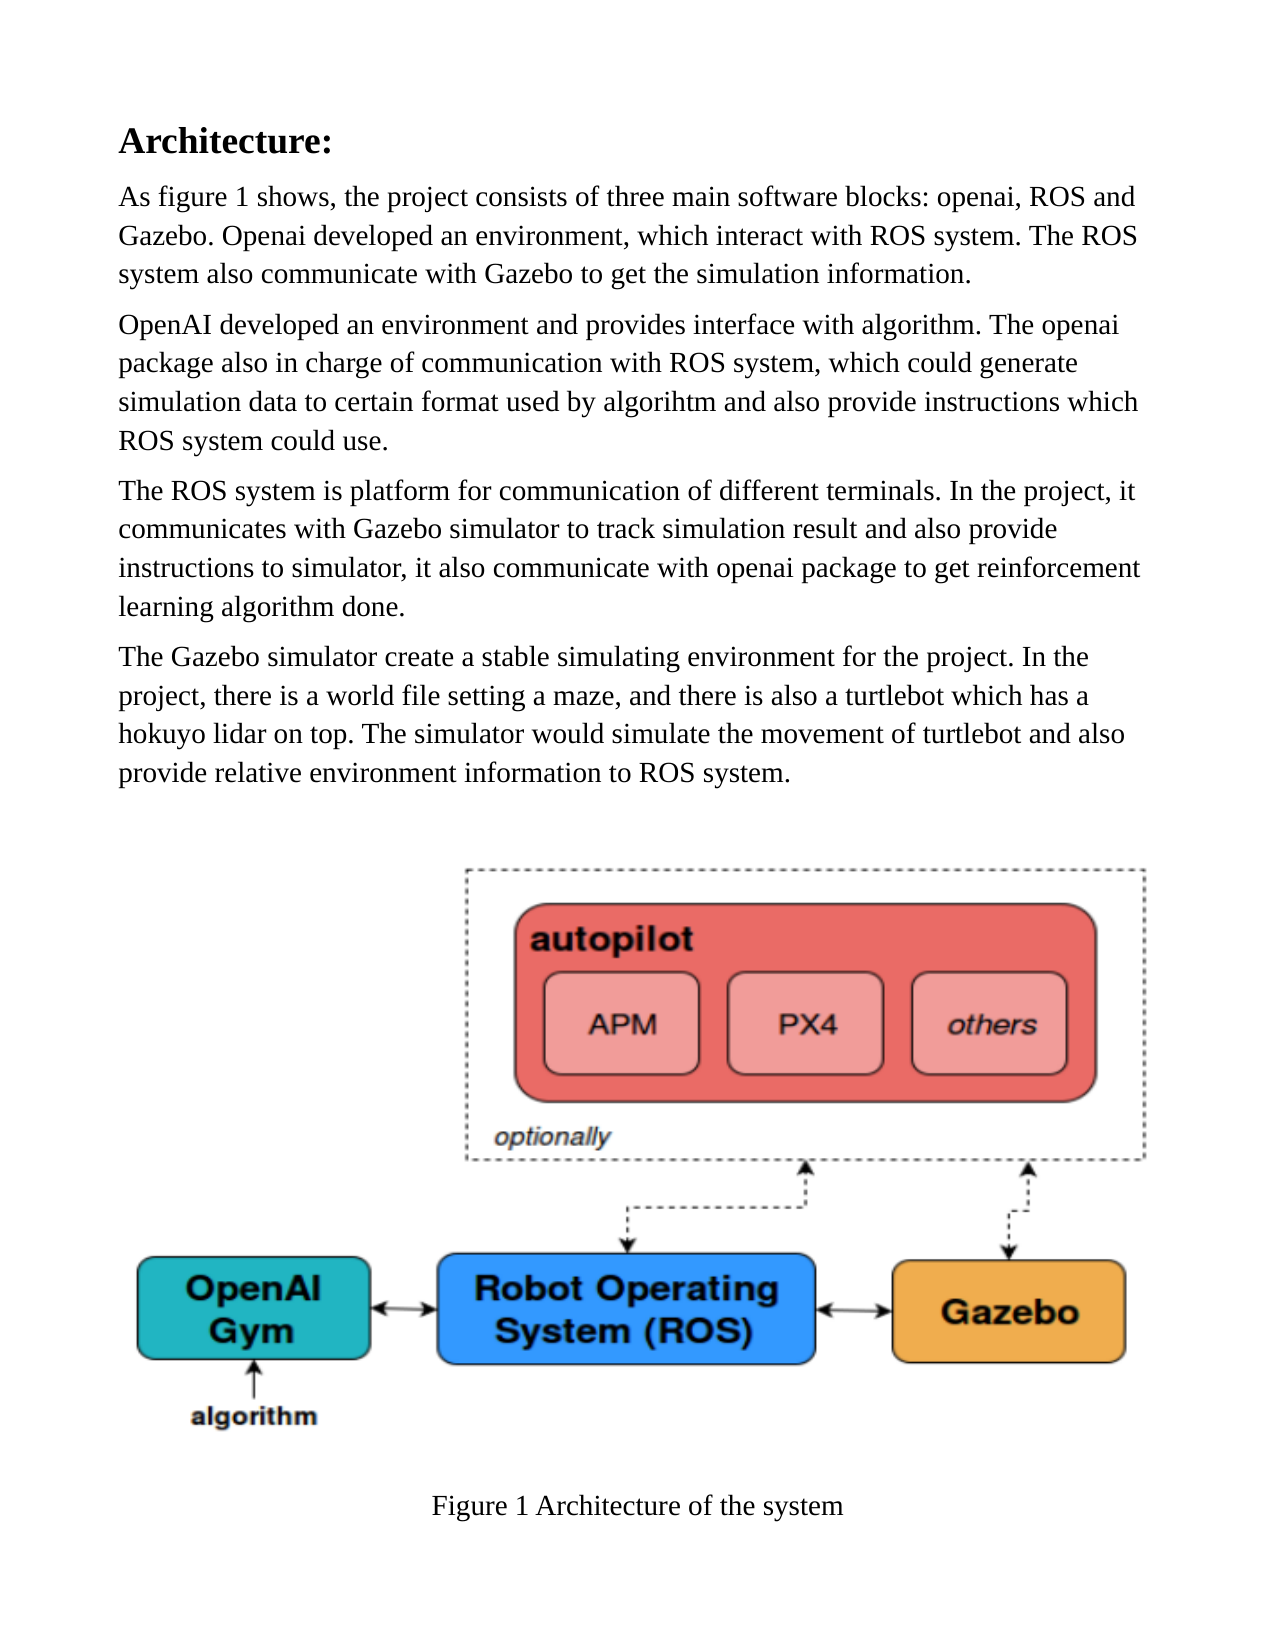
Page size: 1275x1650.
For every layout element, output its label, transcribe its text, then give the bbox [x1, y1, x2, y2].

text As figure 1 shows, the project consists of three main software blocks: openai, ROS and Gazebo. Openai developed an environment, which interact with ROS system. The ROS system also communicate with Gazebo to get the simulation information. [118, 179, 1157, 290]
text The Gazebo simulator create a stable simulating environment for the project. In the project, there is a world file setting a maze, and there is also a turtlebot which has a hokuyo lidar on top. The simulator would simulate the movement of turtlebot and also provide relative environment information to ROS system. [118, 639, 1157, 788]
text Figure 1 Architecture of the system [118, 1488, 1157, 1522]
text Architecture: [118, 118, 1157, 161]
text OpenAI developed an environment and provides interface with algorithm. The openai package also in charge of communication with ROS system, which could generate simulation data to certain format used by algorihtm and also provide instructions which ROS system could use. [118, 307, 1157, 456]
text The ROS system is platform for communication of different terminals. In the project, it communicates with Gazebo simulator to track simulation result and also provide instructions to simulator, it also communicate with openai package to get reinforcement learning algorithm done. [118, 473, 1157, 622]
picture [121, 829, 1161, 1433]
